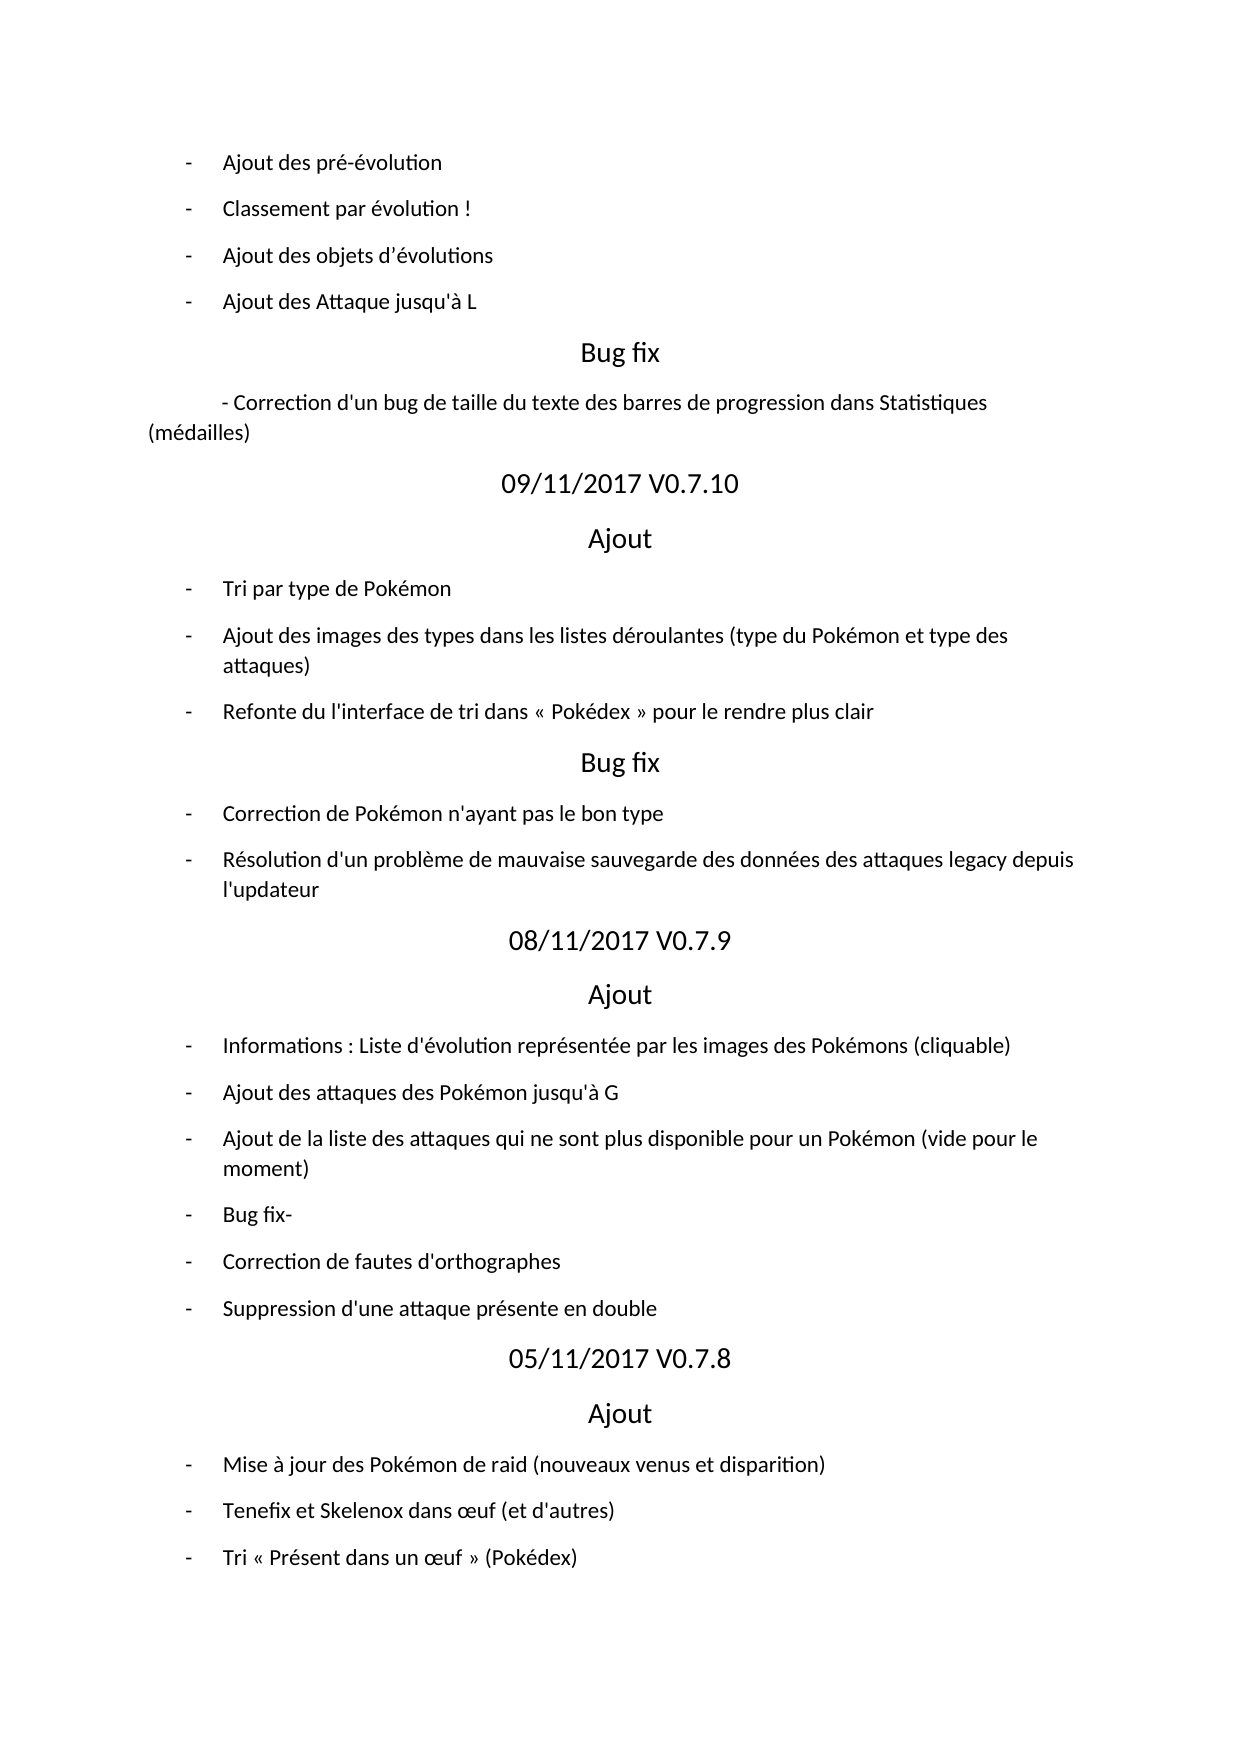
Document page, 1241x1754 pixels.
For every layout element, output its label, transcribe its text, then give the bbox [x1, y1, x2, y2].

list Informations : Liste d'évolution représentée par les images des Pokémons (cliquable) [185, 1031, 1093, 1059]
list Ajout des Attaque jusqu'à L [185, 287, 1093, 315]
list Mise à jour des Pokémon de raid (nouveaux venus et disparition) [185, 1450, 1093, 1478]
text Bug fix [148, 334, 1093, 369]
text Bug fix [148, 744, 1093, 779]
list Correction de fautes d'orthographes [185, 1247, 1093, 1275]
list Classement par évolution ! [185, 194, 1093, 222]
text Ajout [148, 976, 1093, 1012]
text 05/11/2017 V0.7.8 [148, 1340, 1093, 1376]
list Ajout des objets d’évolutions [185, 241, 1093, 269]
list Ajout des pré-évolution [185, 148, 1093, 176]
list Résolution d'un problème de mauvaise sauvegarde des données des attaques legacy depuis l'updateur [185, 845, 1093, 903]
text 08/11/2017 V0.7.9 [148, 922, 1093, 957]
list Suppression d'une attaque présente en double [185, 1294, 1093, 1322]
text Ajout [148, 1395, 1093, 1431]
list Bug fix- [185, 1201, 1093, 1229]
text 09/11/2017 V0.7.10 [148, 465, 1093, 501]
list Correction de Pokémon n'ayant pas le bon type [185, 799, 1093, 827]
list Refonte du l'interface de tri dans « Pokédex » pour le rendre plus clair [185, 697, 1093, 725]
list Tenefix et Skelenox dans œuf (et d'autres) [185, 1496, 1093, 1524]
list Tri par type de Pokémon [185, 574, 1093, 602]
list Ajout de la liste des attaques qui ne sont plus disponible pour un Pokémon (vide pour le moment) [185, 1124, 1093, 1182]
text Ajout [148, 520, 1093, 555]
list Ajout des attaques des Pokémon jusqu'à G [185, 1078, 1093, 1106]
list Tri « Présent dans un œuf » (Pokédex) [185, 1543, 1093, 1571]
text - Correction d'un bug de taille du texte des barres de progression dans Statistiques (médailles) [148, 388, 1093, 446]
list Ajout des images des types dans les listes déroulantes (type du Pokémon et type des attaques) [185, 621, 1093, 679]
